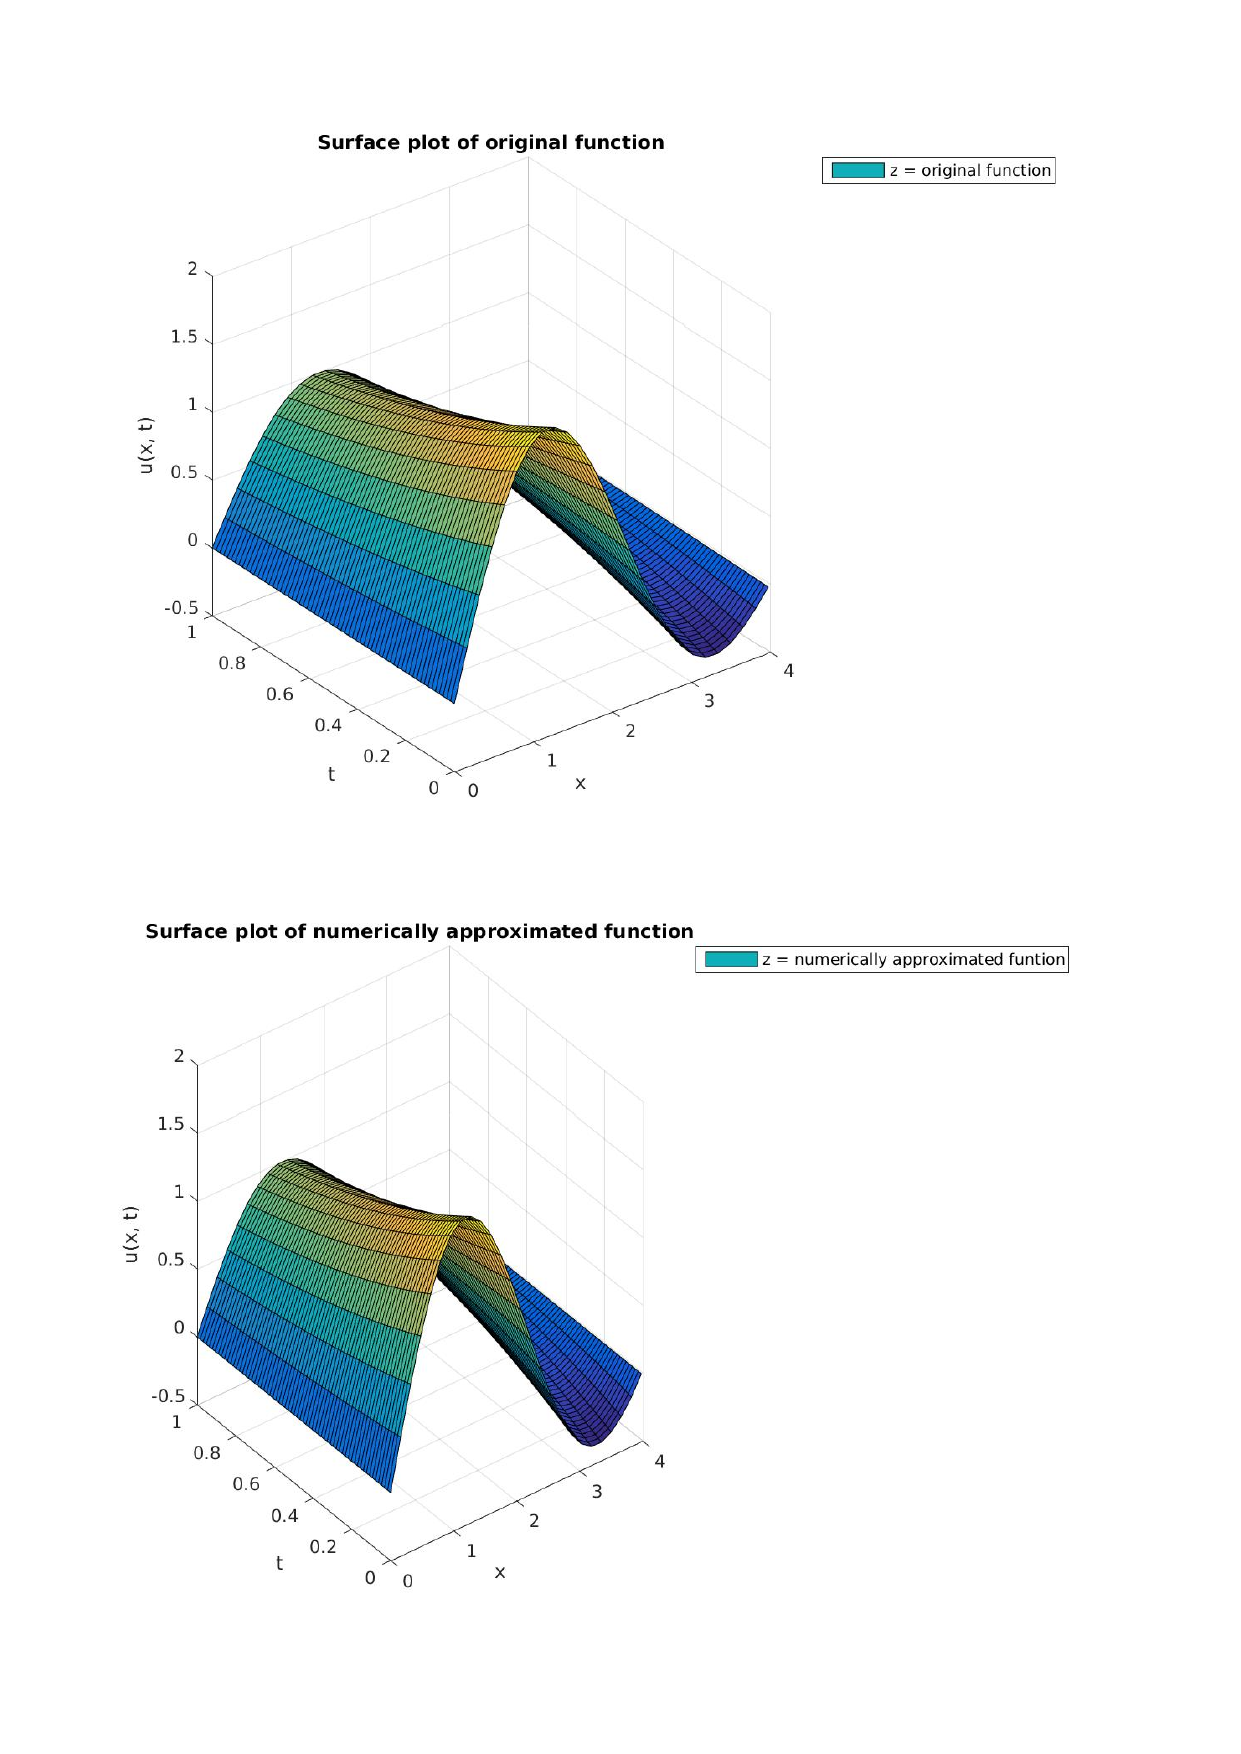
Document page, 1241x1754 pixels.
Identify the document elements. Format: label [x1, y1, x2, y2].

picture [118, 889, 1123, 1643]
picture [118, 100, 1123, 854]
